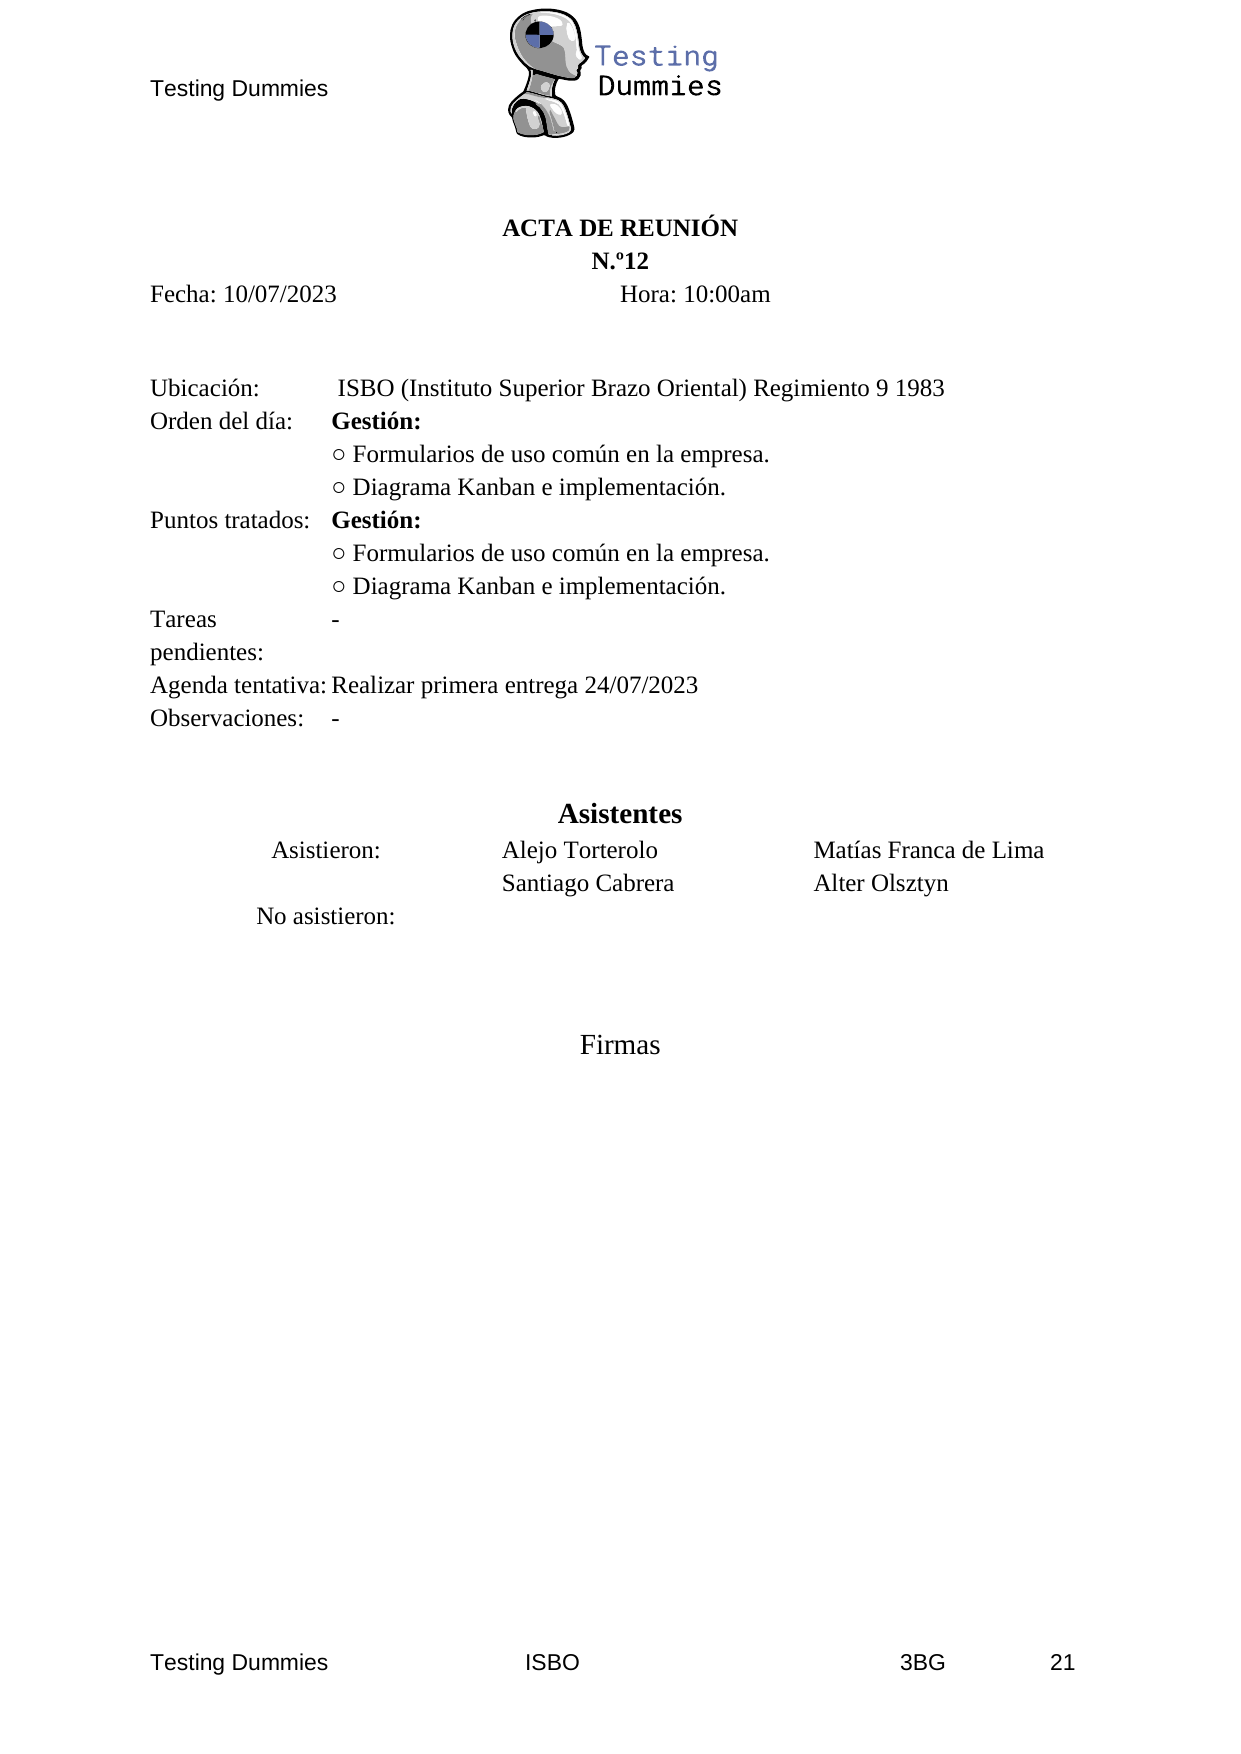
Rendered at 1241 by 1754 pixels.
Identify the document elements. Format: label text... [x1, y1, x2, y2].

table_cell - [331, 703, 1090, 736]
table_cell Orden del día: [150, 406, 331, 505]
table_cell Gestión: ○ Formularios de uso común en la empresa. ○ Diagrama Kanban e implementación. [331, 505, 1090, 604]
table_cell Hora: 10:00am [620, 279, 1090, 312]
table_cell Gestión: ○ Formularios de uso común en la empresa. ○ Diagrama Kanban e implementación. [331, 406, 1090, 505]
table_cell [813, 901, 1090, 934]
table_header Firmas [150, 1028, 1090, 1066]
table_cell Alter Olsztyn [813, 868, 1090, 901]
table_header Ubicación: [150, 373, 331, 406]
table_cell Observaciones: [150, 703, 331, 736]
table_cell No asistieron: [150, 901, 502, 967]
table_cell [385, 1066, 620, 1336]
table_cell Santiago Cabrera [502, 868, 813, 901]
table_cell - [331, 604, 1090, 670]
table_cell Agenda tentativa: [150, 670, 331, 703]
table_header ACTA DE REUNIÓN [150, 180, 1090, 246]
table_header Asistentes [150, 796, 1090, 835]
table_cell [855, 1066, 1090, 1336]
table_cell Puntos tratados: [150, 505, 331, 604]
table_cell Alejo Torterolo [502, 835, 813, 868]
table_cell Asistieron: [150, 835, 502, 901]
table_header ISBO (Instituto Superior Brazo Oriental) Regimiento 9 1983 [331, 373, 1090, 406]
table_cell [813, 934, 1090, 967]
table_cell [502, 934, 813, 967]
table_cell Matías Franca de Lima [813, 835, 1090, 868]
table_cell Realizar primera entrega 24/07/2023 [331, 670, 1090, 703]
table_cell Tareas pendientes: [150, 604, 331, 670]
table_cell N.º12 [150, 246, 1090, 279]
table_cell Fecha: 10/07/2023 [150, 279, 620, 312]
table_cell [620, 1066, 855, 1336]
table_cell [502, 901, 813, 934]
table_cell [150, 1066, 385, 1336]
